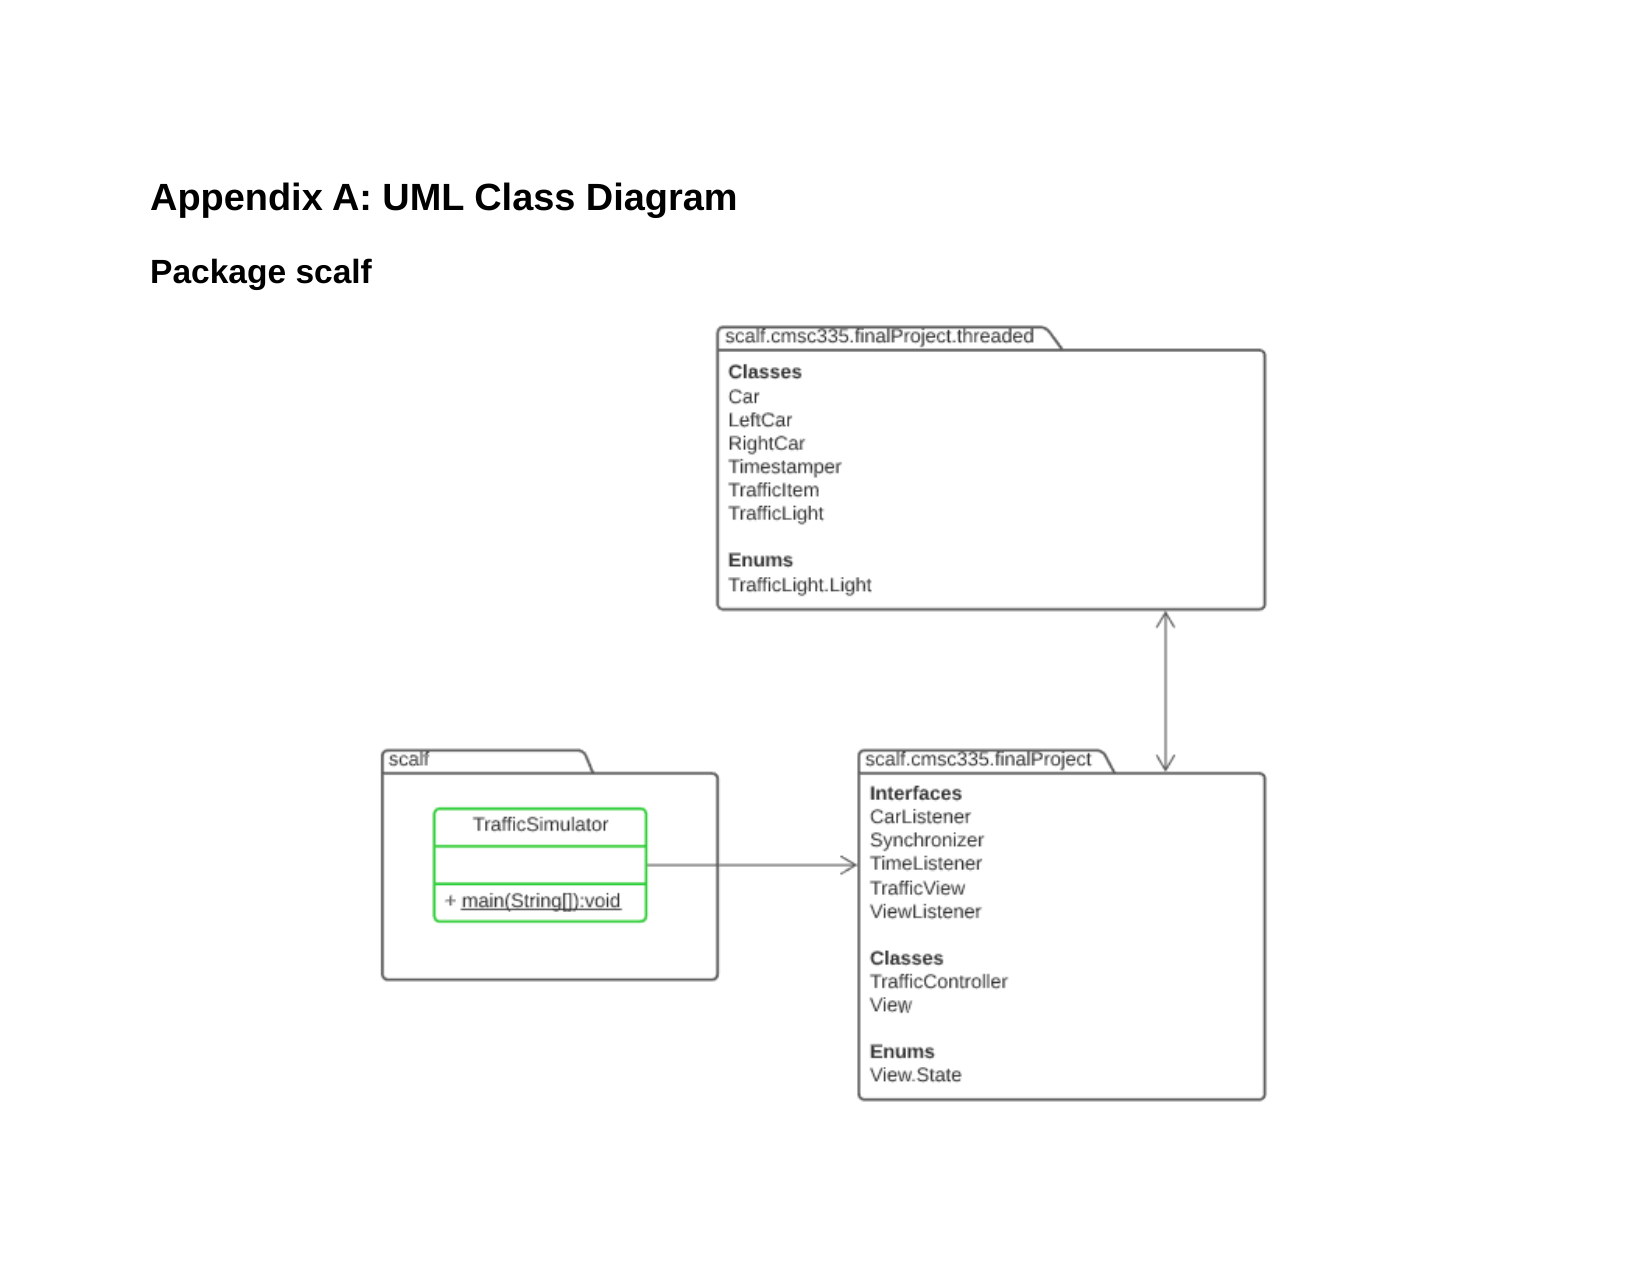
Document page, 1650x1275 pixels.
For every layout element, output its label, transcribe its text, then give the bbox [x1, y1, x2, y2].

subtitle Package scalf [150, 252, 1500, 291]
subtitle Appendix A: UML Class Diagram [150, 175, 1500, 219]
picture [347, 310, 1303, 1122]
